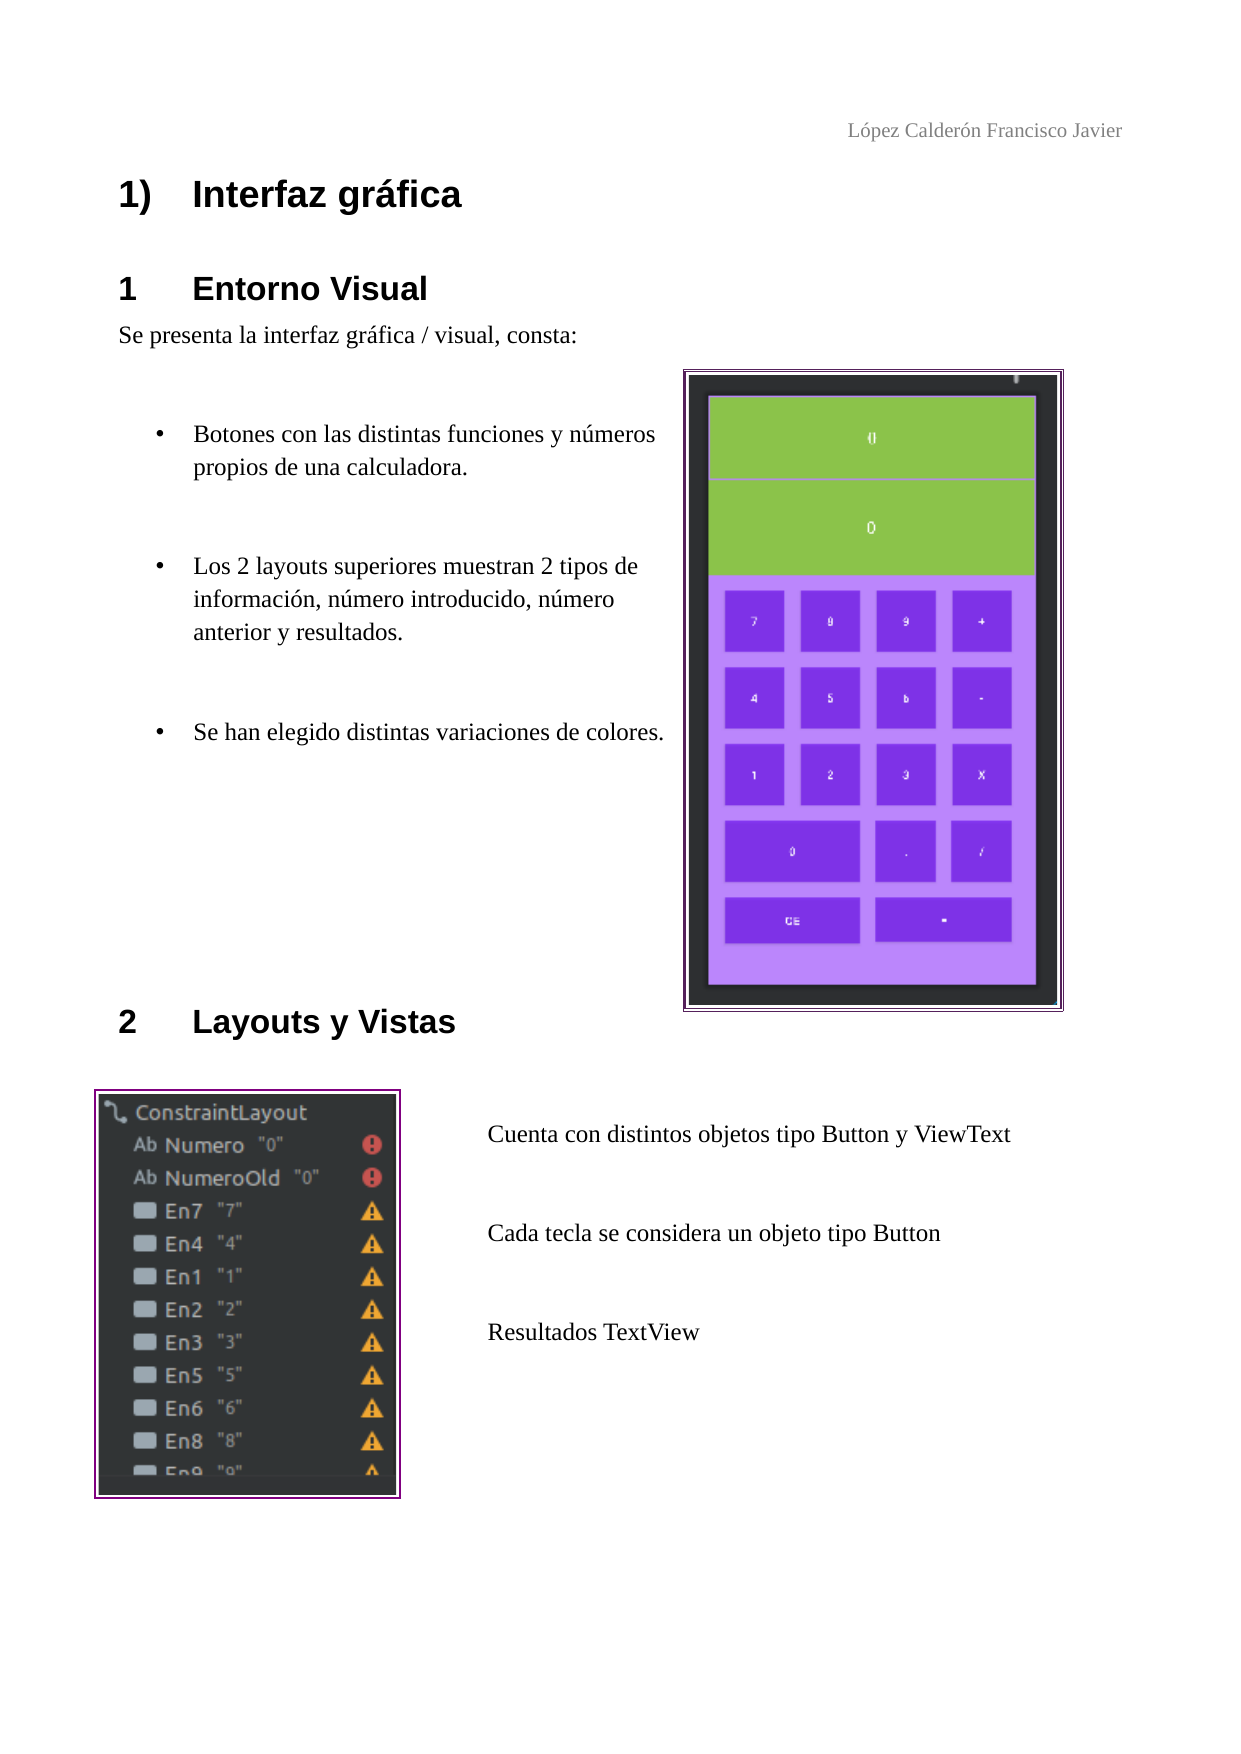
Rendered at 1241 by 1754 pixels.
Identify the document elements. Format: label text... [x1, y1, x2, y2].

subtitle Interfaz gráfica [118, 172, 1122, 215]
text Resultados TextView [401, 1317, 1122, 1346]
list [1064, 551, 1122, 646]
subtitle Entorno Visual [118, 269, 1122, 308]
text Cuenta con distintos objetos tipo Button y ViewText [401, 1119, 1122, 1147]
list [1064, 717, 1122, 745]
picture [688, 375, 1058, 1005]
list Se han elegido distintas variaciones de colores. [156, 717, 682, 745]
text Cada tecla se considera un objeto tipo Button [401, 1218, 1122, 1247]
list Los 2 layouts superiores muestran 2 tipos de información, número introducido, número anterior y resultados. [156, 551, 682, 646]
list [1064, 419, 1122, 481]
picture [98, 1094, 397, 1495]
subtitle Layouts y Vistas [118, 1002, 1122, 1040]
text Se presenta la interfaz gráfica / visual, consta: [118, 320, 1122, 349]
list Botones con las distintas funciones y números propios de una calculadora. [156, 419, 682, 481]
